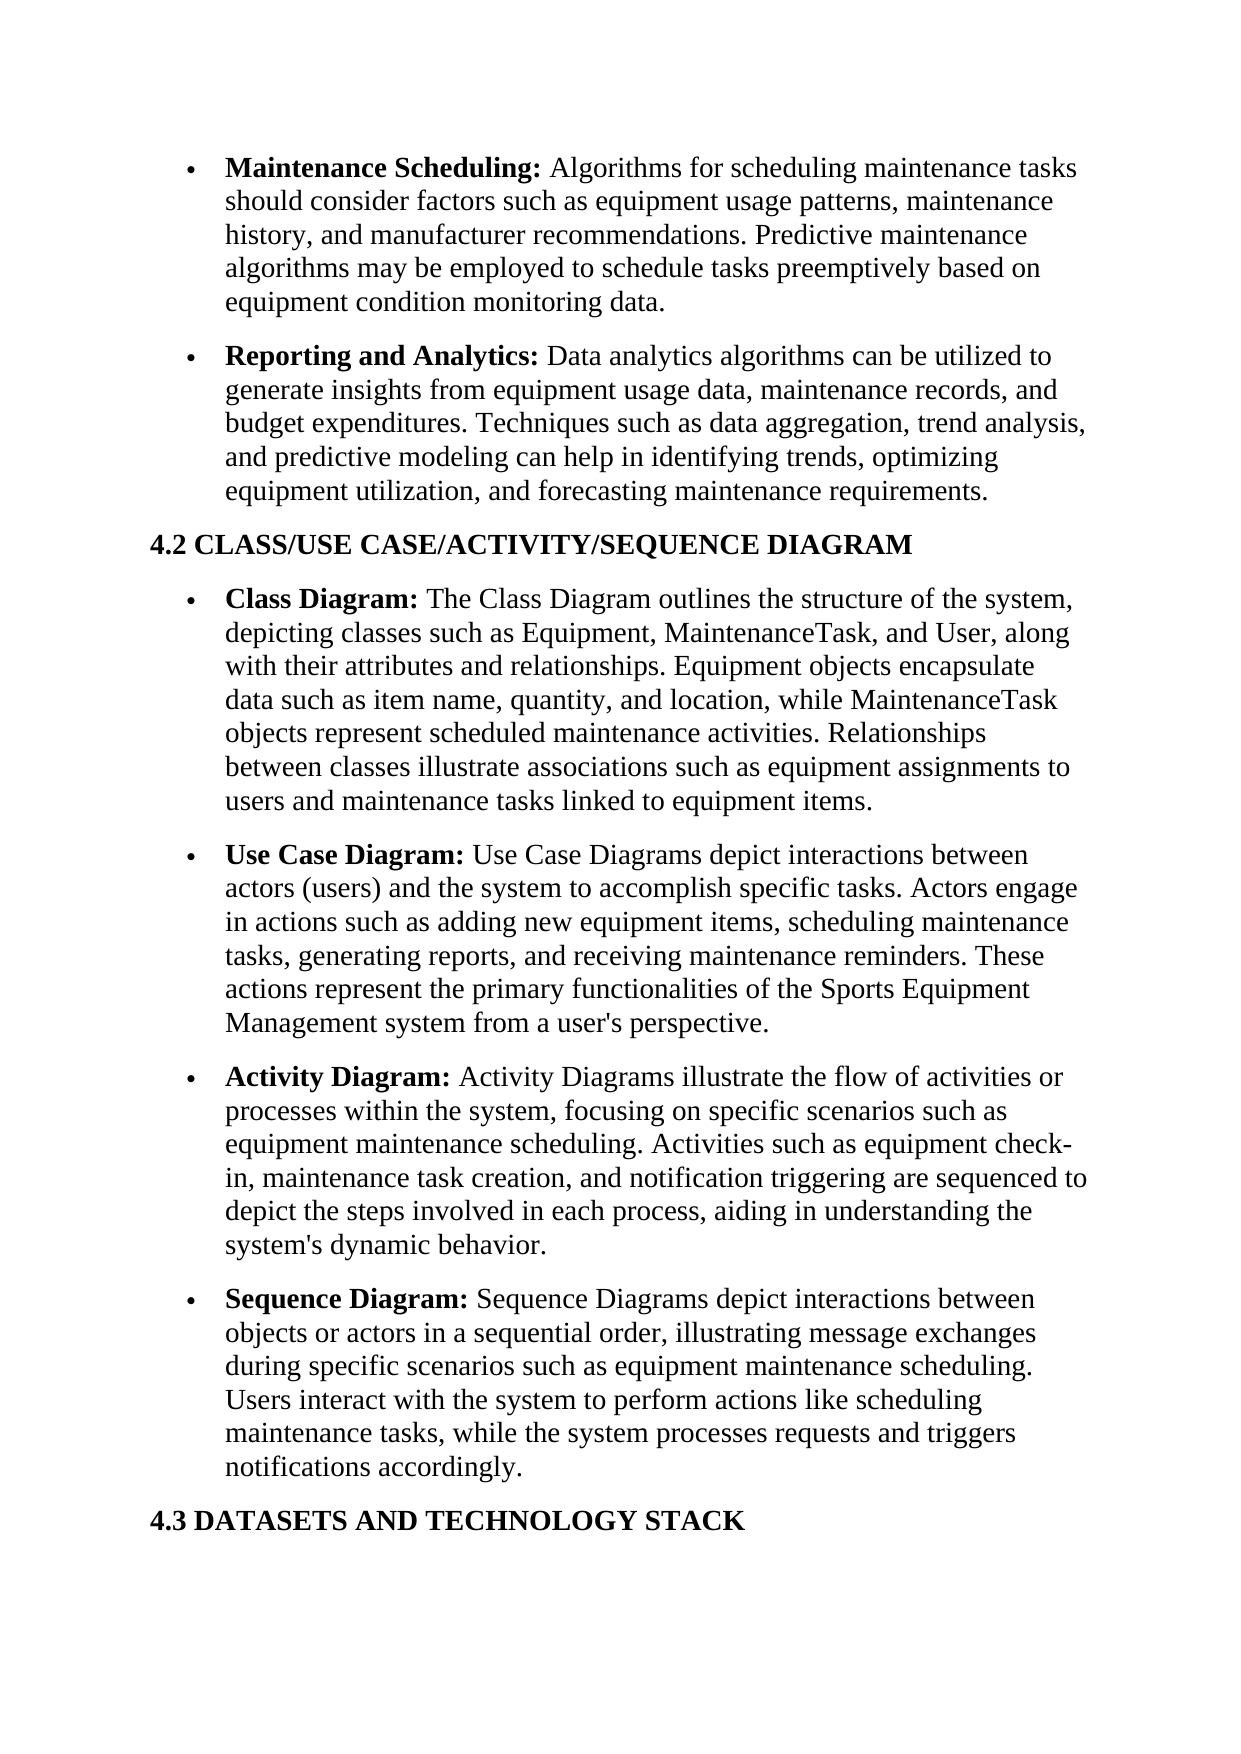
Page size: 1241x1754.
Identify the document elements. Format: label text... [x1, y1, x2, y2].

list Reporting and Analytics: Data analytics algorithms can be utilized to generate insights from equipment usage data, maintenance records, and budget expenditures. Techniques such as data aggregation, trend analysis, and predictive modeling can help in identifying trends, optimizing equipment utilization, and forecasting maintenance requirements. [187, 338, 1090, 506]
list Class Diagram: The Class Diagram outlines the structure of the system, depicting classes such as Equipment, MaintenanceTask, and User, along with their attributes and relationships. Equipment objects encapsulate data such as item name, quantity, and location, while MaintenanceTask objects represent scheduled maintenance activities. Relationships between classes illustrate associations such as equipment assignments to users and maintenance tasks linked to equipment items. [187, 581, 1090, 816]
list Maintenance Scheduling: Algorithms for scheduling maintenance tasks should consider factors such as equipment usage patterns, maintenance history, and manufacturer recommendations. Predictive maintenance algorithms may be employed to schedule tasks preemptively based on equipment condition monitoring data. [187, 150, 1090, 318]
text 4.3 DATASETS AND TECHNOLOGY STACK [150, 1503, 1090, 1537]
list Sequence Diagram: Sequence Diagrams depict interactions between objects or actors in a sequential order, illustrating message exchanges during specific scenarios such as equipment maintenance scheduling. Users interact with the system to perform actions like scheduling maintenance tasks, while the system processes requests and triggers notifications accordingly. [187, 1281, 1090, 1482]
list Use Case Diagram: Use Case Diagrams depict interactions between actors (users) and the system to accomplish specific tasks. Actors engage in actions such as adding new equipment items, scheduling maintenance tasks, generating reports, and receiving maintenance reminders. These actions represent the primary functionalities of the Sports Equipment Management system from a user's perspective. [187, 837, 1090, 1038]
list Activity Diagram: Activity Diagrams illustrate the flow of activities or processes within the system, focusing on specific scenarios such as equipment maintenance scheduling. Activities such as equipment check-in, maintenance task creation, and notification triggering are sequenced to depict the steps involved in each process, aiding in understanding the system's dynamic behavior. [187, 1059, 1090, 1260]
text 4.2 CLASS/USE CASE/ACTIVITY/SEQUENCE DIAGRAM [150, 527, 1090, 561]
